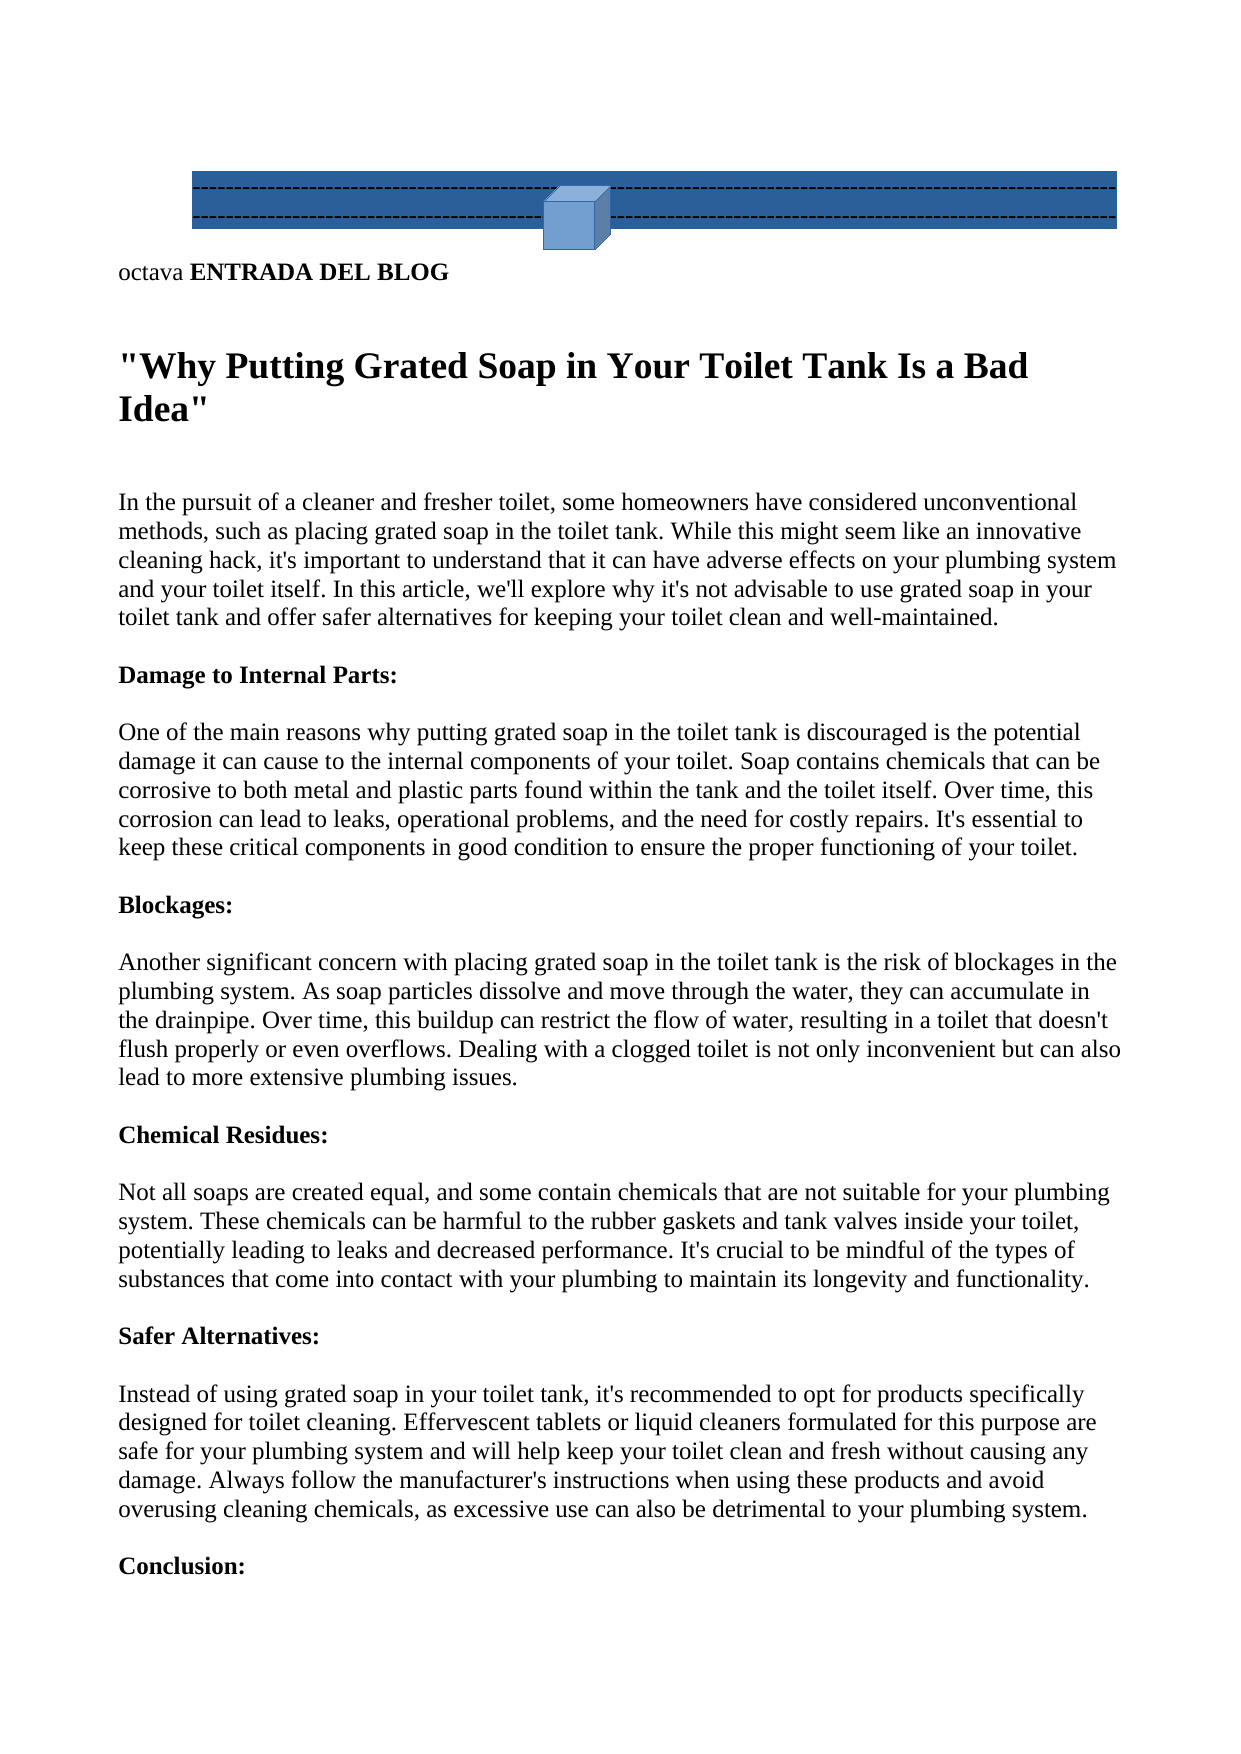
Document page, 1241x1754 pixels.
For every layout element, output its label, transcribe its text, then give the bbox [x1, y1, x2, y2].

text In the pursuit of a cleaner and fresher toilet, some homeowners have considered unconventional methods, such as placing grated soap in the toilet tank. While this might seem like an innovative cleaning hack, it's important to understand that it can have adverse effects on your plumbing system and your toilet itself. In this article, we'll explore why it's not advisable to use grated soap in your toilet tank and offer safer alternatives for keeping your toilet clean and well-maintained. [118, 487, 1122, 631]
text Damage to Internal Parts: [118, 660, 1122, 689]
text Safer Alternatives: [118, 1321, 1122, 1350]
text octava ENTRADA DEL BLOG [118, 257, 1122, 286]
text Blockages: [118, 890, 1122, 919]
text "Why Putting Grated Soap in Your Toilet Tank Is a Bad Idea" [118, 344, 1122, 430]
text Another significant concern with placing grated soap in the toilet tank is the risk of blockages in the plumbing system. As soap particles dissolve and move through the water, they can accumulate in the drainpipe. Over time, this buildup can restrict the flow of water, resulting in a toilet that doesn't flush properly or even overflows. Dealing with a clogged toilet is not only inconvenient but can also lead to more extensive plumbing issues. [118, 947, 1122, 1091]
text Conclusion: [118, 1551, 1122, 1580]
text Not all soaps are created equal, and some contain chemicals that are not suitable for your plumbing system. These chemicals can be harmful to the rubber gaskets and tank valves inside your toilet, potentially leading to leaks and decreased performance. It's crucial to be mindful of the types of substances that come into contact with your plumbing to maintain its longevity and functionality. [118, 1177, 1122, 1292]
text Chemical Residues: [118, 1120, 1122, 1149]
text Instead of using grated soap in your toilet tank, it's recommended to opt for products specifically designed for toilet cleaning. Effervescent tablets or liquid cleaners formulated for this purpose are safe for your plumbing system and will help keep your toilet clean and fresh without causing any damage. Always follow the manufacturer's instructions when using these products and avoid overusing cleaning chemicals, as excessive use can also be detrimental to your plumbing system. [118, 1379, 1122, 1522]
text One of the main reasons why putting grated soap in the toilet tank is discouraged is the potential damage it can cause to the internal components of your toilet. Soap contains chemicals that can be corrosive to both metal and plastic parts found within the tank and the toilet itself. Over time, this corrosion can lead to leaks, operational problems, and the need for costly repairs. It's essential to keep these critical components in good condition to ensure the proper functioning of your toilet. [118, 717, 1122, 861]
list ------------------------------------------------------------------------------------------------------------------------------------------------------------------------------------------------------------------------------ [162, 171, 1122, 229]
